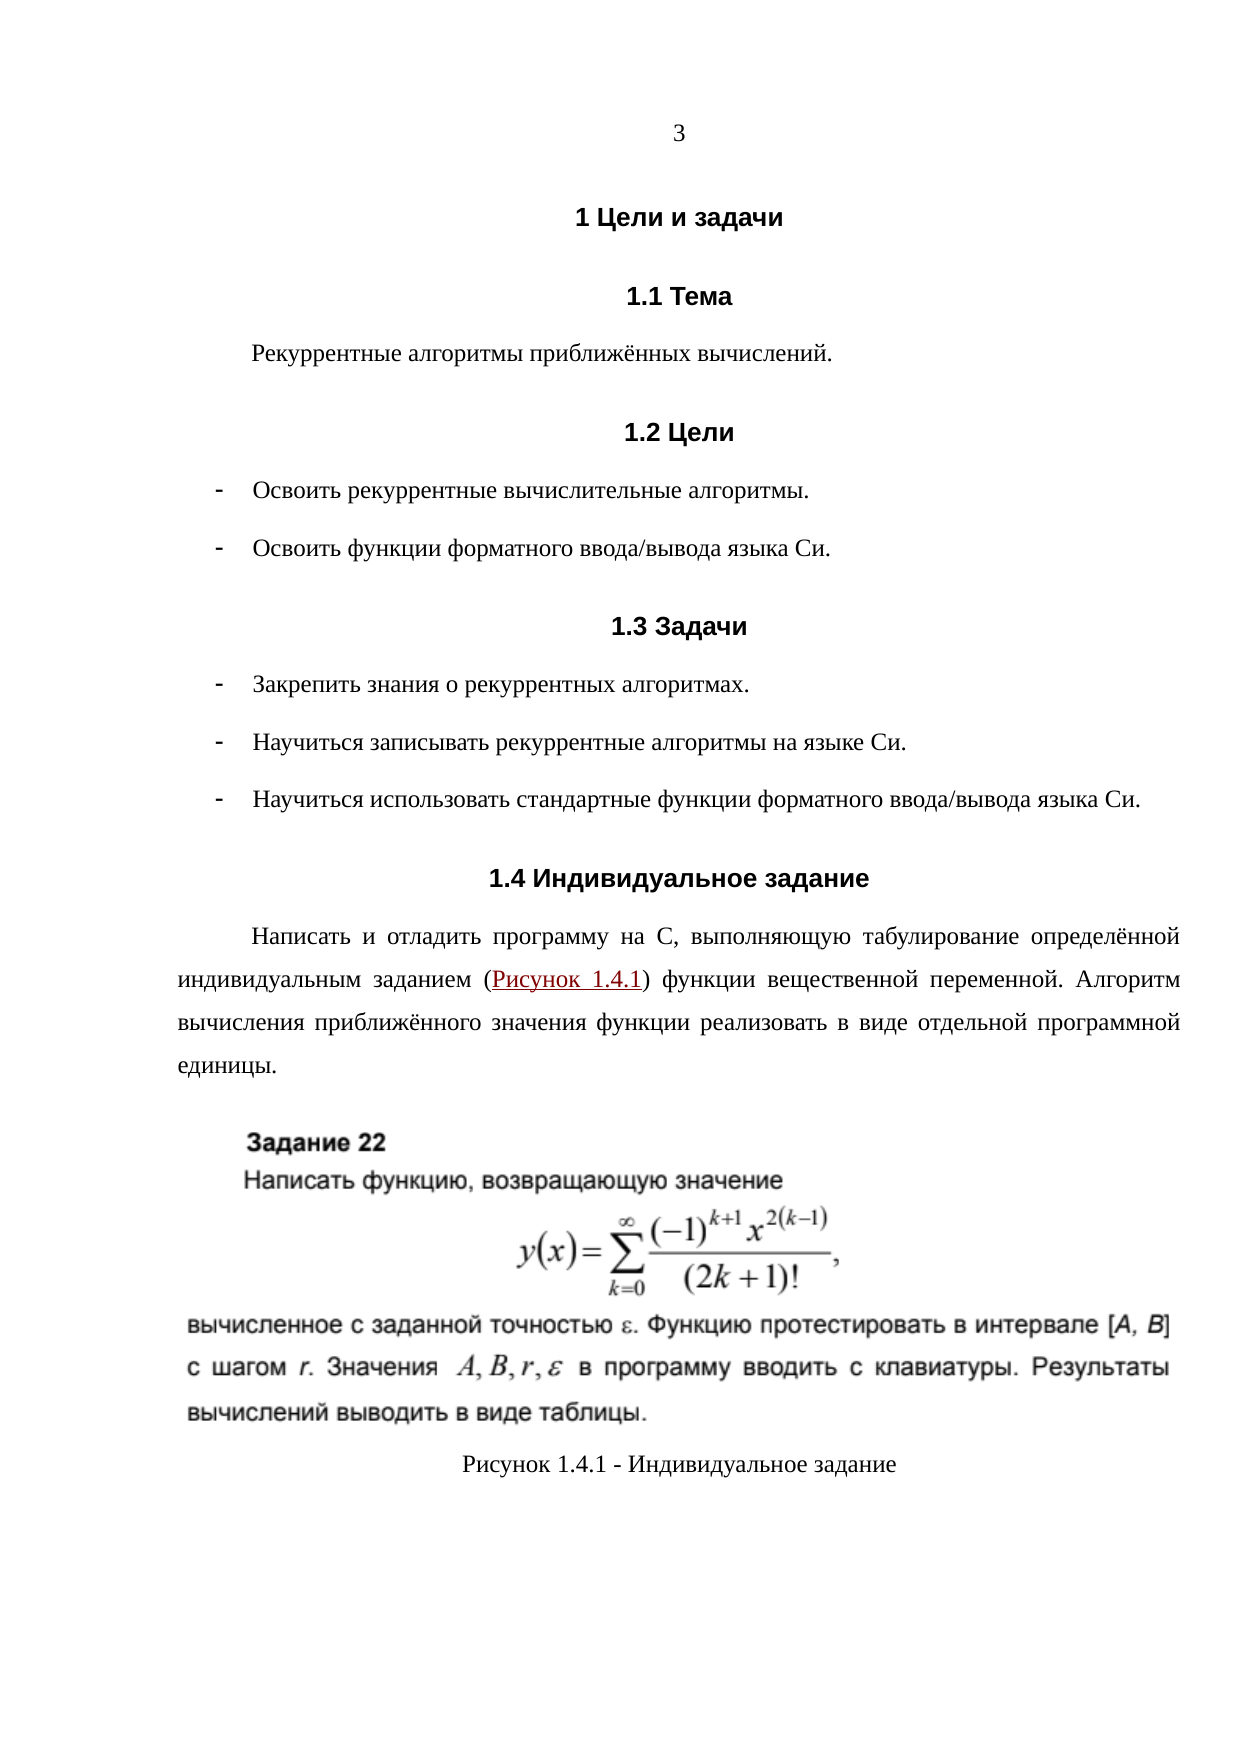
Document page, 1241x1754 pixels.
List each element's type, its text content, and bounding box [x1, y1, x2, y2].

subtitle Цели [177, 417, 1181, 447]
list Научиться записывать рекуррентные алгоритмы на языке Си. [215, 727, 1181, 755]
text Написать и отладить программу на С, выполняющую табулирование определённой индивидуальным заданием (Рисунок 1.4.1) функции вещественной переменной. Алгоритм вычисления приближённого значения функции реализовать в виде отдельной программной единицы. [177, 921, 1181, 1079]
text Рисунок 1.4.1 - Индивидуальное задание [179, 1435, 1179, 1477]
subtitle Тема [177, 281, 1181, 311]
list Научиться использовать стандартные функции форматного ввода/вывода языка Си. [215, 784, 1181, 813]
list Освоить функции форматного ввода/вывода языка Си. [215, 533, 1181, 561]
subtitle Индивидуальное задание [177, 863, 1181, 893]
list Освоить рекуррентные вычислительные алгоритмы. [215, 475, 1181, 504]
subtitle Цели и задачи [177, 202, 1181, 232]
picture [179, 1120, 1180, 1435]
text Рекуррентные алгоритмы приближённых вычислений. [177, 338, 1181, 367]
list Закрепить знания о рекуррентных алгоритмах. [215, 669, 1181, 698]
subtitle Задачи [177, 611, 1181, 641]
